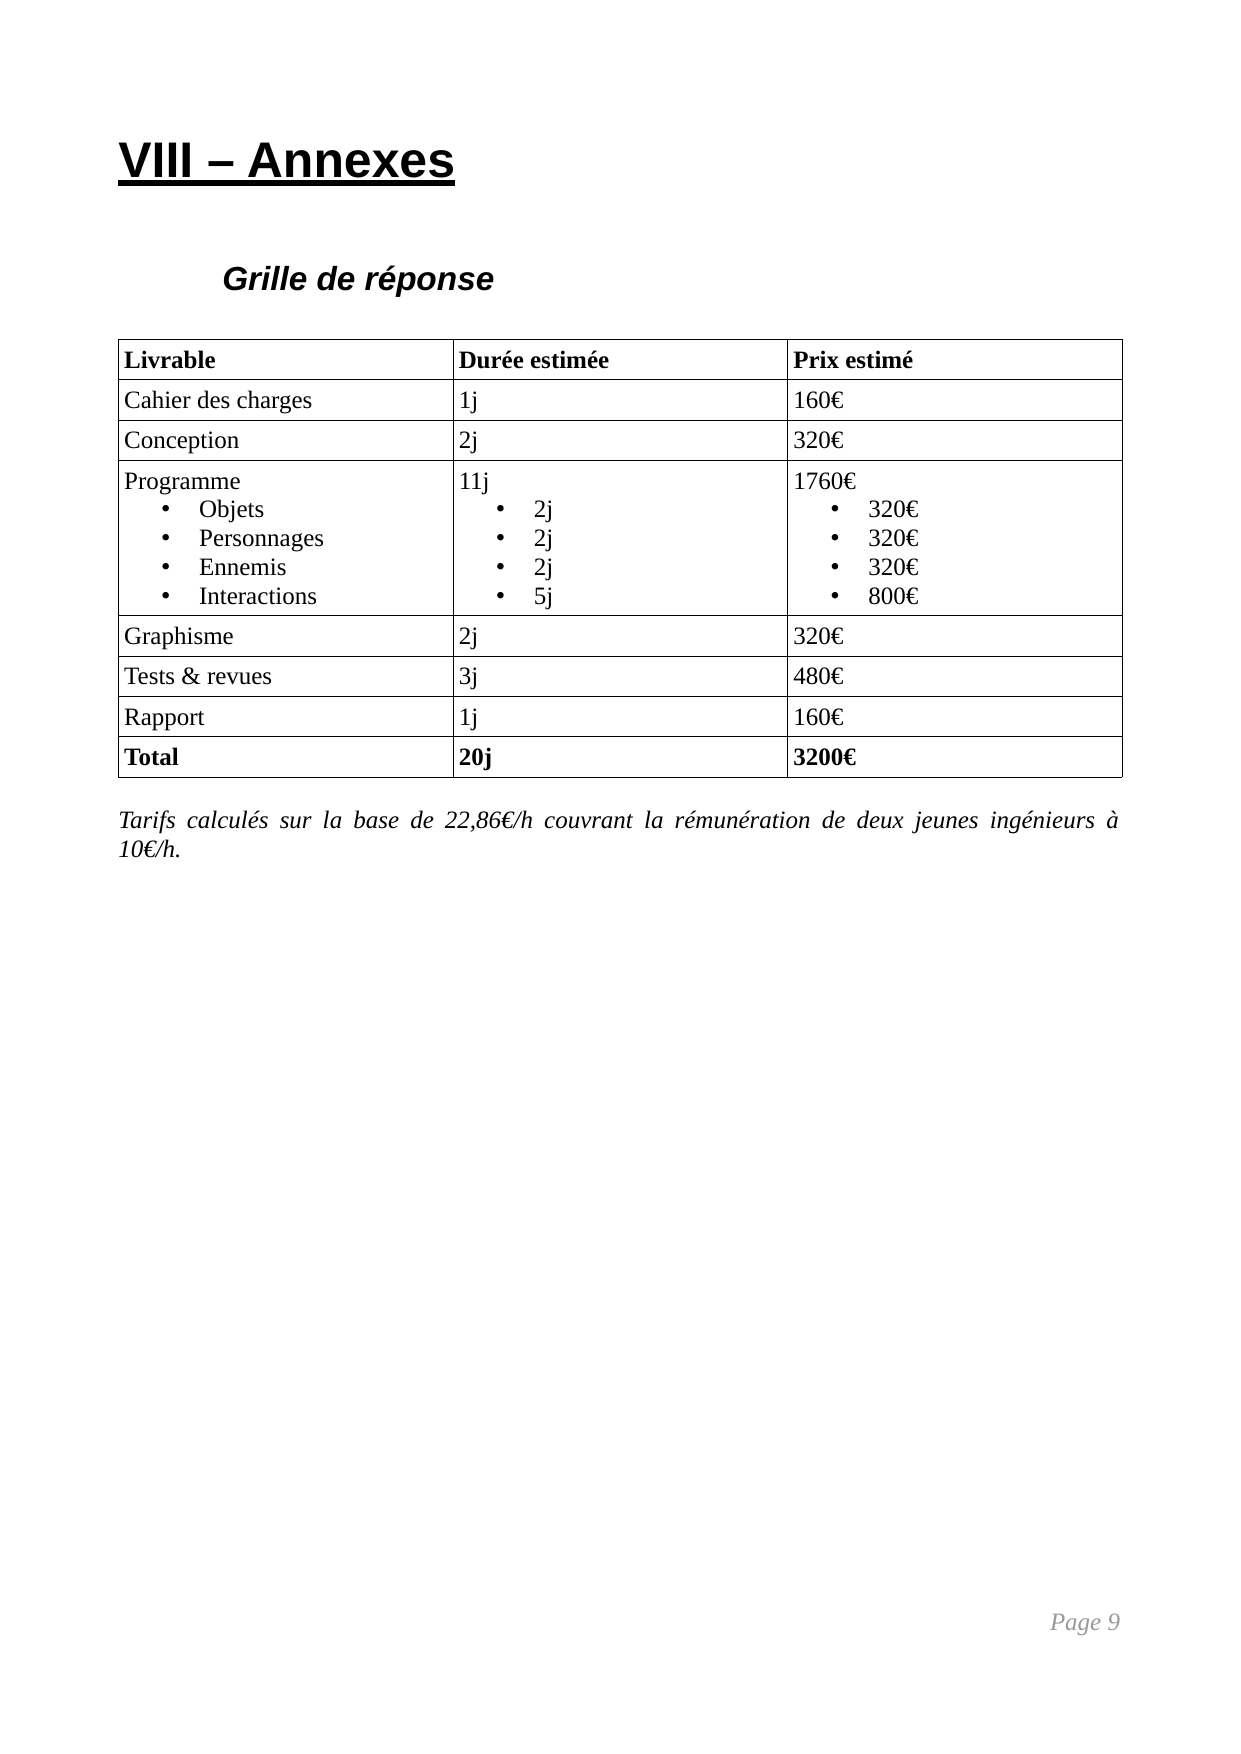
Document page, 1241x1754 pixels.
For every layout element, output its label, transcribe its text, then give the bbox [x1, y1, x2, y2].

table_cell Rapport [119, 697, 453, 736]
table_cell 480€ [788, 657, 1122, 696]
table_header Prix estimé [788, 340, 1122, 379]
table_cell 320€ [788, 421, 1122, 460]
table_cell Total [119, 737, 453, 777]
table_cell 160€ [788, 697, 1122, 736]
text Tarifs calculés sur la base de 22,86€/h couvrant la rémunération de deux jeunes ingénieurs à 10€/h. [118, 805, 1122, 863]
table_cell Programme Objets Personnages Ennemis Interactions [119, 461, 453, 615]
table_cell 3j [454, 657, 787, 696]
table_cell 160€ [788, 380, 1122, 420]
table_cell Cahier des charges [119, 380, 453, 420]
table_cell 2j [454, 616, 787, 656]
table_cell Graphisme [119, 616, 453, 656]
table_cell Conception [119, 421, 453, 460]
table_cell 1j [454, 380, 787, 420]
table_cell 320€ [788, 616, 1122, 656]
table_cell 20j [454, 737, 787, 777]
table_cell 11j 2j 2j 2j 5j [454, 461, 787, 615]
table_header Livrable [119, 340, 453, 379]
table_header Durée estimée [454, 340, 787, 379]
table_cell 3200€ [788, 737, 1122, 777]
subtitle VIII – Annexes [118, 131, 1122, 188]
subtitle Grille de réponse [163, 259, 1122, 298]
table_cell 2j [454, 421, 787, 460]
table_cell Tests & revues [119, 657, 453, 696]
table_cell 1j [454, 697, 787, 736]
table_cell 1760€ 320€ 320€ 320€ 800€ [788, 461, 1122, 615]
